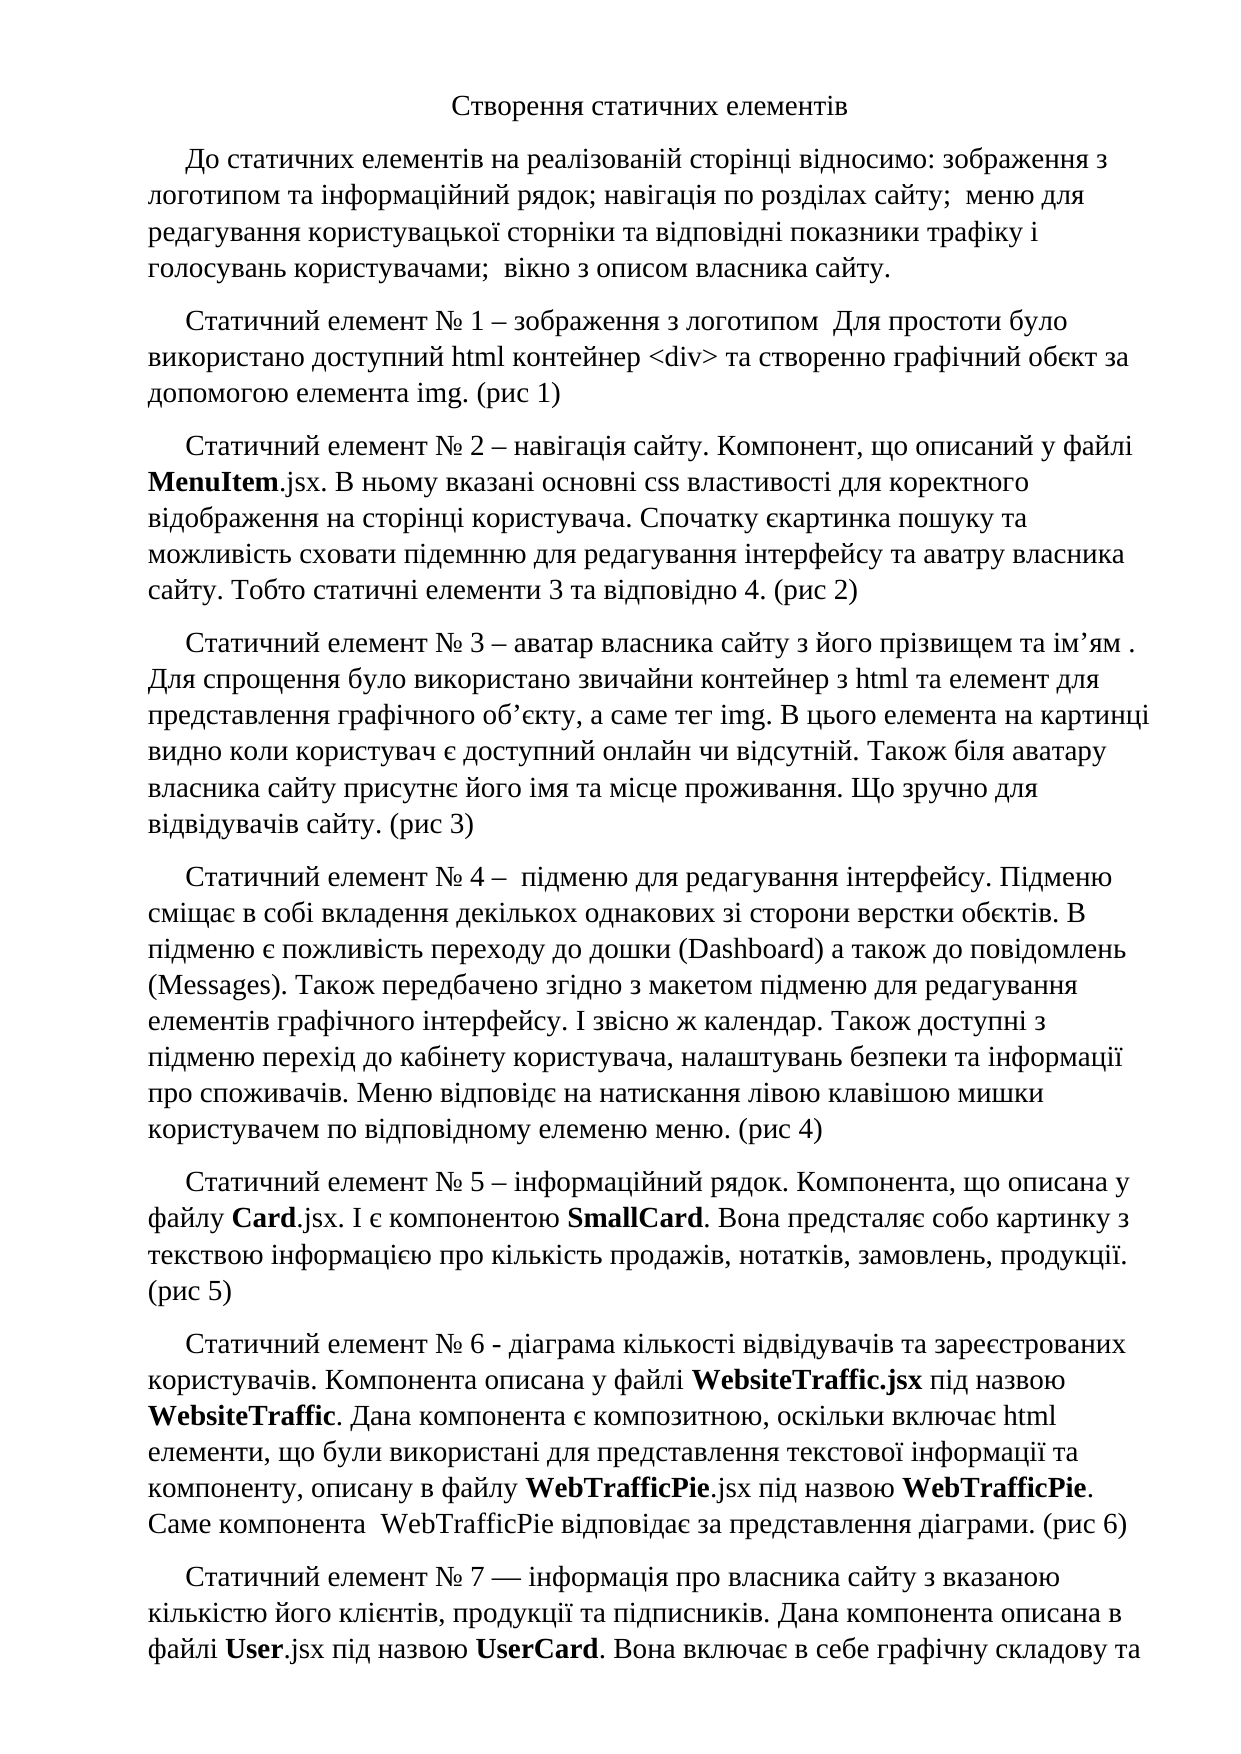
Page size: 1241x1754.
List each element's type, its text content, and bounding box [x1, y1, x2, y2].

text Статичний елемент № 5 – інформаційний рядок. Компонента, що описана у файлу Card.jsx. І є компонентою SmallCard. Вона предсталяє собо картинку з текствою інформацією про кількість продажів, нотатків, замовлень, продукції. (рис 5) [148, 1164, 1152, 1306]
text Статичний елемент № 1 – зображення з логотипом Для простоти було використано доступний html контейнер <div> та створенно графічний обєкт за допомогою елемента img. (рис 1) [148, 303, 1152, 408]
text Статичний елемент № 6 - діаграма кількості відвідувачів та зареєстрованих користувачів. Компонента описана у файлі WebsiteTraffic.jsx під назвою WebsiteTraffic. Дана компонента є композитною, оскільки включає html елементи, що були використані для представлення текстової інформації та компоненту, описану в файлу WebTrafficPie.jsx під назвою WebTrafficPie. Саме компонента WebTrafficPie відповідає за представлення діаграми. (рис 6) [148, 1326, 1152, 1540]
text Статичний елемент № 2 – навігація сайту. Компонент, що описаний у файлі MenuItem.jsx. В ньому вказані основні css властивості для коректного відображення на сторінці користувача. Спочатку єкартинка пошуку та можливість сховати підемнню для редагування інтерфейсу та аватру власника сайту. Тобто статичні елементи 3 та відповідно 4. (рис 2) [148, 428, 1152, 606]
text Створення статичних елементів [148, 88, 1152, 122]
text Статичний елемент № 4 – підменю для редагування інтерфейсу. Підменю сміщає в собі вкладення декількох однакових зі сторони верстки обєктів. В підменю є пожливість переходу до дошки (Dashboard) а також до повідомлень (Messages). Також передбачено згідно з макетом підменю для редагування елементів графічного інтерфейсу. І звісно ж календар. Також доступні з підменю перехід до кабінету користувача, налаштувань безпеки та інформації про споживачів. Меню відповідє на натискання лівою клавішою мишки користувачем по відповідному елеменю меню. (рис 4) [148, 859, 1152, 1145]
text Статичний елемент № 3 – аватар власника сайту з його прізвищем та ім’ям . Для спрощення було використано звичайни контейнер з html та елемент для представлення графічного об’єкту, а саме тег img. В цього елемента на картинці видно коли користувач є доступний онлайн чи відсутній. Також біля аватару власника сайту присутнє його імя та місце проживання. Що зручно для відвідувачів сайту. (рис 3) [148, 625, 1152, 839]
text Статичний елемент № 7 — інформація про власника сайту з вказаною кількістю його клієнтів, продукції та підписників. Дана компонента описана в файлі User.jsx під назвою UserCard. Вона включає в себе графічну складову та [148, 1559, 1152, 1665]
text До статичних елементів на реалізованій сторінці відносимо: зображення з логотипом та інформаційний рядок; навігація по розділах сайту; меню для редагування користувацької сторніки та відповідні показники трафіку і голосувань користувачами; вікно з описом власника сайту. [148, 141, 1152, 283]
